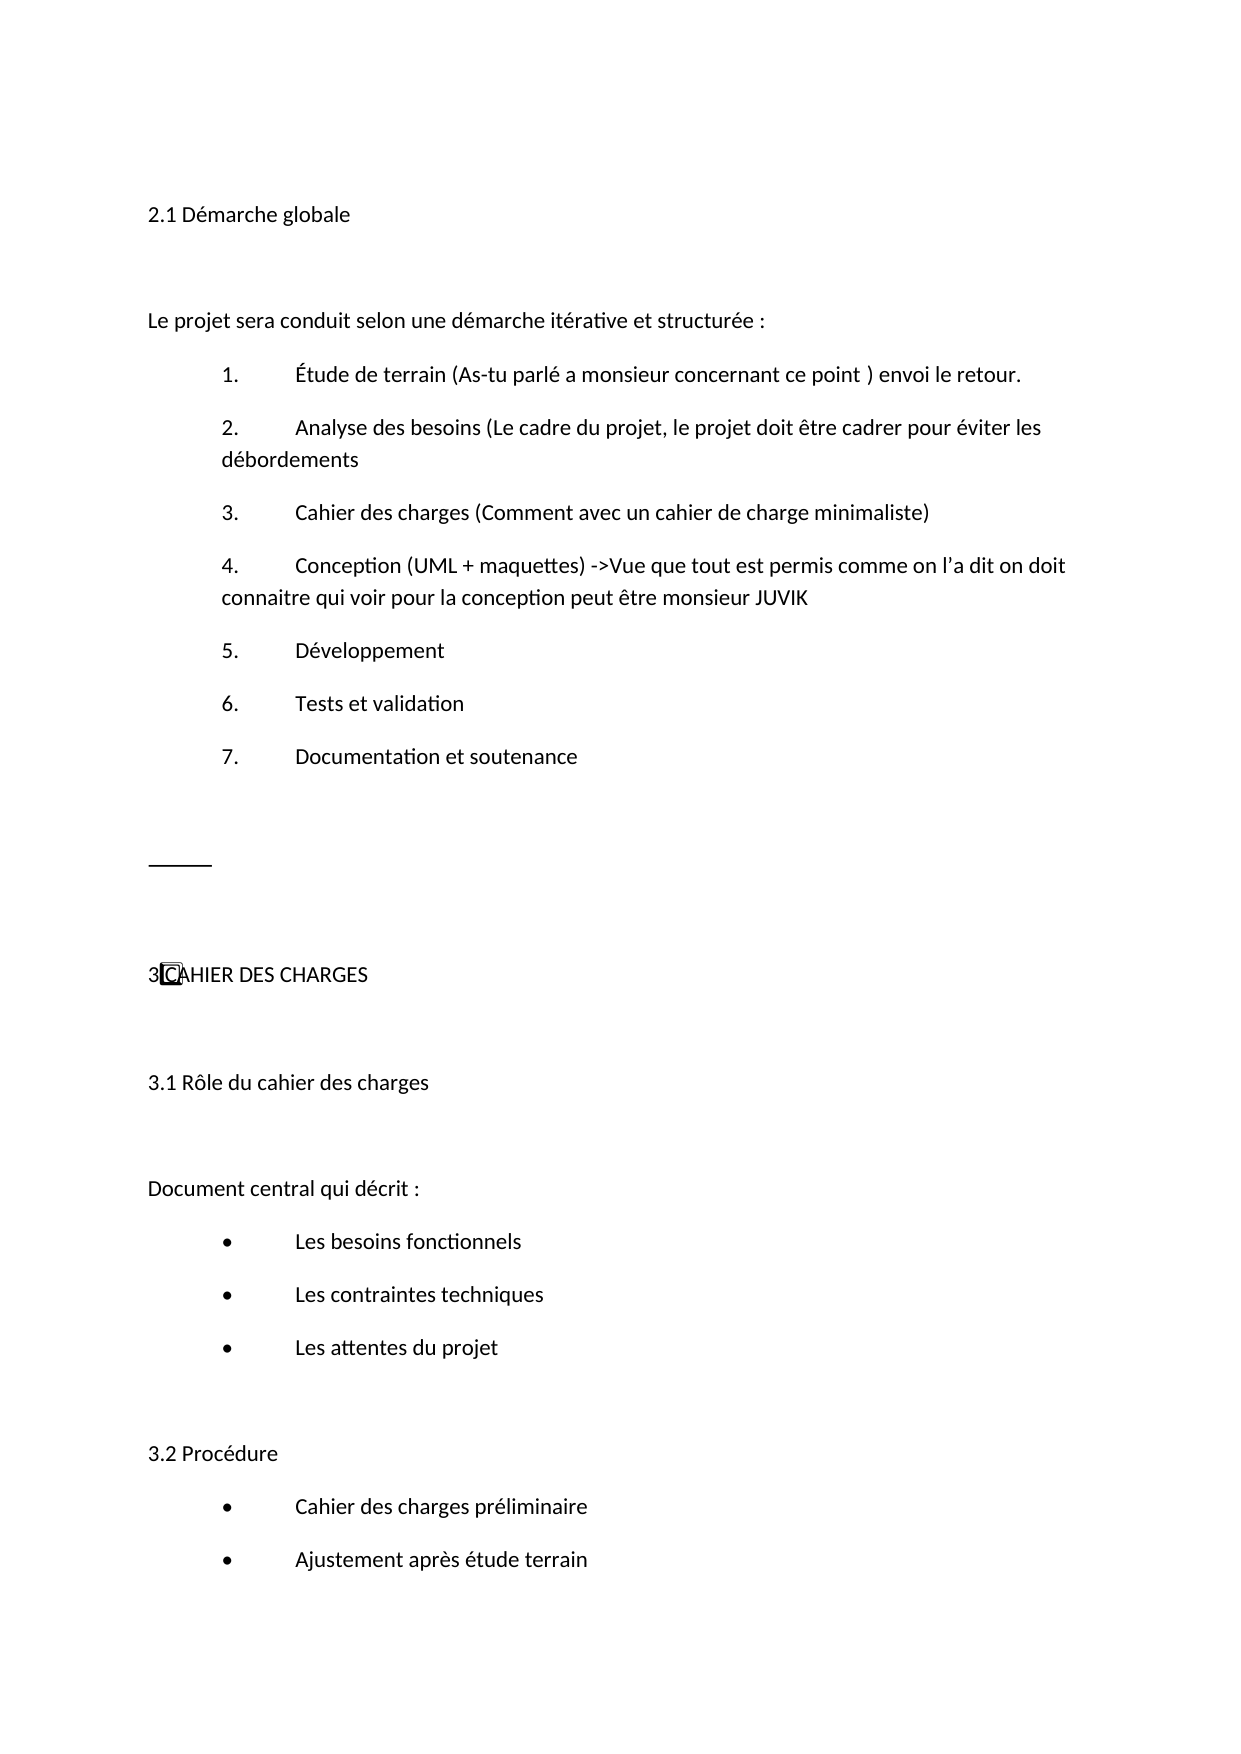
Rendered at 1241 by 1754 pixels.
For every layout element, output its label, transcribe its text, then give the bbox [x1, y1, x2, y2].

text 3.2 Procédure [148, 1439, 1093, 1467]
text • Les attentes du projet [148, 1333, 1093, 1361]
text • Ajustement après étude terrain [148, 1545, 1093, 1573]
text ⸻ [148, 848, 1093, 879]
text • Cahier des charges préliminaire [148, 1492, 1093, 1520]
text 2. Analyse des besoins (Le cadre du projet, le projet doit être cadrer pour éviter les débordements [148, 413, 1093, 473]
text 3. Cahier des charges (Comment avec un cahier de charge minimaliste) [148, 498, 1093, 526]
text 3️⃣ CAHIER DES CHARGES [148, 958, 1093, 989]
text • Les besoins fonctionnels [148, 1227, 1093, 1255]
text 7. Documentation et soutenance [148, 742, 1093, 770]
text 1. Étude de terrain (As-tu parlé a monsieur concernant ce point ) envoi le retour. [148, 360, 1093, 388]
text Le projet sera conduit selon une démarche itérative et structurée : [148, 307, 1093, 335]
text 6. Tests et validation [148, 689, 1093, 717]
text Document central qui décrit : [148, 1174, 1093, 1202]
text 5. Développement [148, 636, 1093, 664]
text • Les contraintes techniques [148, 1280, 1093, 1308]
text 3.1 Rôle du cahier des charges [148, 1068, 1093, 1096]
text 2.1 Démarche globale [148, 201, 1093, 229]
text 4. Conception (UML + maquettes) ->Vue que tout est permis comme on l’a dit on doit connaitre qui voir pour la conception peut être monsieur JUVIK [148, 551, 1093, 611]
